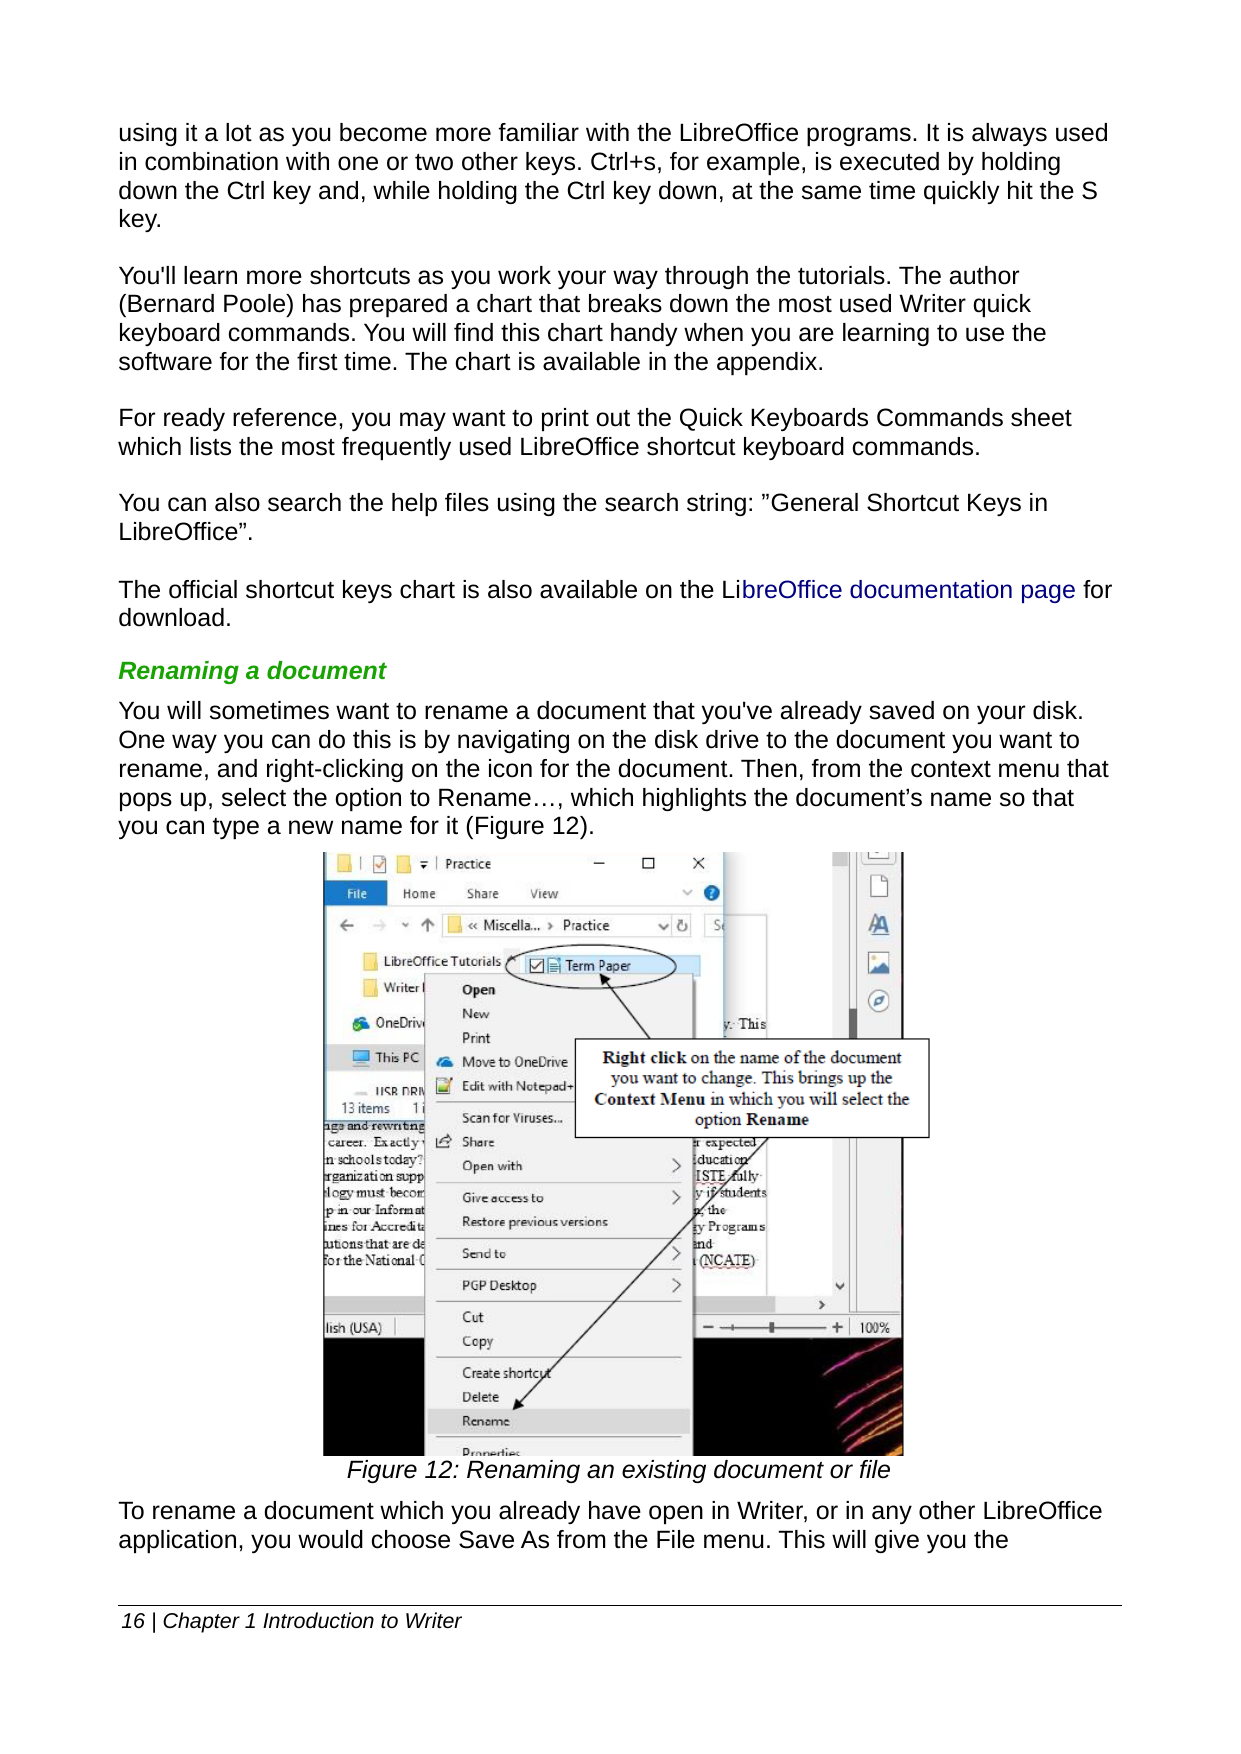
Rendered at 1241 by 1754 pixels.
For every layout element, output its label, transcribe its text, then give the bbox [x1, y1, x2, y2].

text The official shortcut keys chart is also available on the LibreOffice documentation page for download. [118, 575, 1122, 632]
text using it a lot as you become more familiar with the LibreOffice programs. It is always used in combination with one or two other keys. Ctrl+s, for example, is executed by holding down the Ctrl key and, while holding the Ctrl key down, at the same time quickly hit the S key. [118, 118, 1122, 233]
picture [310, 852, 834, 1456]
subtitle Renaming a document [118, 656, 1122, 684]
text Figure 12: Renaming an existing document or file [311, 852, 930, 1484]
text To rename a document which you already have open in Writer, or in any other LibreOffice application, you would choose Save As from the File menu. This will give you the [118, 1496, 1122, 1554]
text You'll learn more shortcuts as you work your way through the tutorials. The author (Bernard Poole) has prepared a chart that breaks down the most used Writer quick keyboard commands. You will find this chart handy when you are learning to use the software for the first time. The chart is available in the appendix. [118, 261, 1122, 376]
text You can also search the help files using the search string: ”General Shortcut Keys in LibreOffice”. [118, 488, 1122, 546]
text For ready reference, you may want to print out the Quick Keyboards Commands sheet which lists the most frequently used LibreOffice shortcut keyboard commands. [118, 403, 1122, 461]
text You will sometimes want to rename a document that you've already saved on your disk. One way you can do this is by navigating on the disk drive to the document you want to rename, and right-clicking on the icon for the document. Then, from the context menu that pops up, select the option to Rename…, which highlights the document’s name so that you can type a new name for it (Figure 12). [118, 696, 1122, 840]
